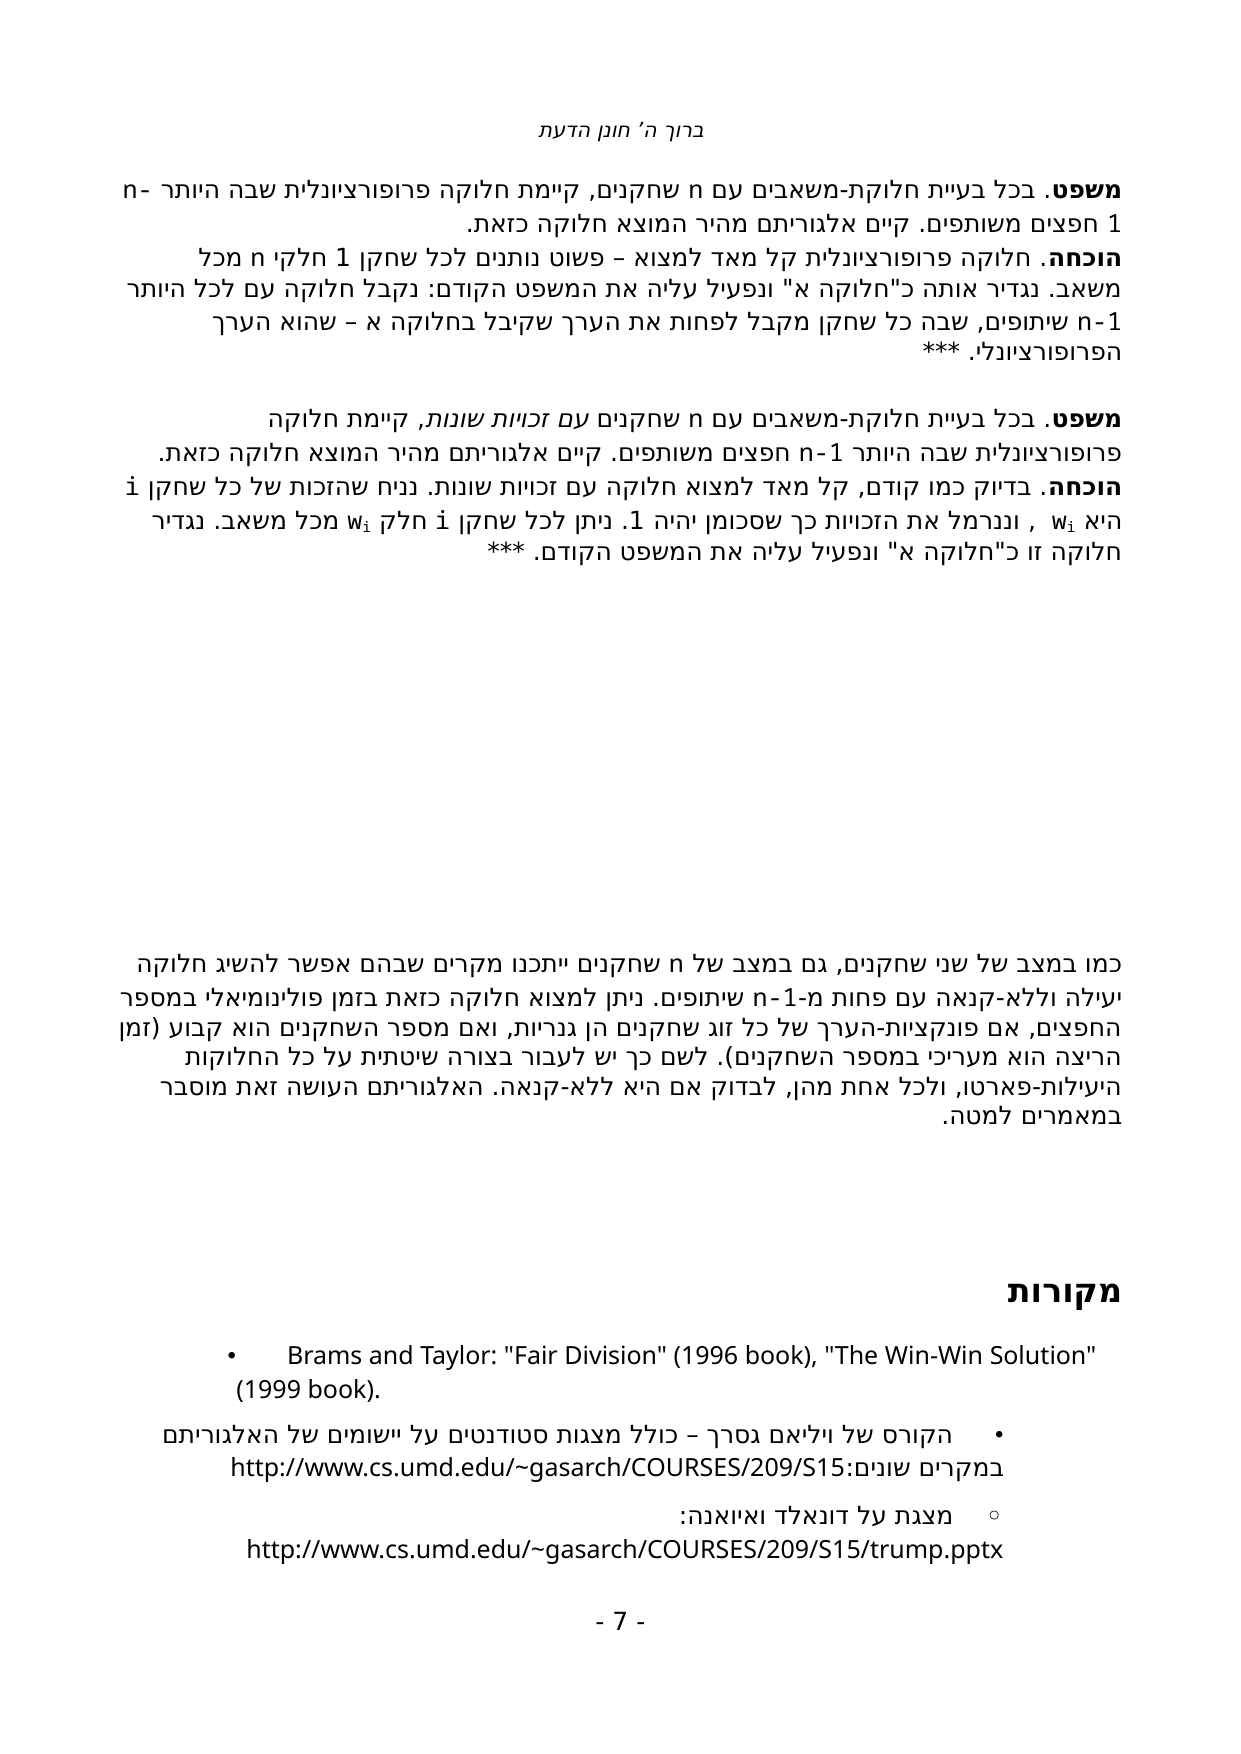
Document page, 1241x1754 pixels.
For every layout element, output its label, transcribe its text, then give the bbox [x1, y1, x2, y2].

list מצגת על דונאלד ואיואנה: http://www.cs.umd.edu/~gasarch/COURSES/209/S15/trump.pptx [118, 1498, 1004, 1566]
subtitle מקורות [118, 1272, 1122, 1311]
list Brams and Taylor: "Fair Division" (1996 book), "The Win-Win Solution" (1999 book). [236, 1338, 1122, 1406]
text משפט. בכל בעיית חלוקת-משאבים עם n שחקנים, קיימת חלוקה יעילה-פארטו וללא-קנאה שבה לכל היותר n-1 חפצים משותפים. קיים אלגוריתם מהיר המוצא חלוקה כזאת. [118, 600, 1122, 668]
text הוכחה. חלוקה פרופורציונלית קל מאד למצוא – פשוט נותנים לכל שחקן 1 חלקי n מכל משאב. נגדיר אותה כ"חלוקה א" ונפעיל עליה את המשפט הקודם: נקבל חלוקה עם לכל היותר n-1 שיתופים, שבה כל שחקן מקבל לפחות את הערך שקיבל בחלוקה א – שהוא הערך הפרופורציונלי. *** [118, 240, 1122, 366]
text הוכחה. בדיוק כמו קודם, קל מאד למצוא חלוקה עם זכויות שונות. נניח שהזכות של כל שחקן i היא wi , וננרמל את הזכויות כך שסכומן יהיה 1. ניתן לכל שחקן i חלק wi מכל משאב. נגדיר חלוקה זו כ"חלוקה א" ונפעיל עליה את המשפט הקודם. *** [118, 469, 1122, 566]
list הקורס של ויליאם גסרך – כולל מצגות סטודנטים על יישומים של האלגוריתם במקרים שונים:http://www.cs.umd.edu/~gasarch/COURSES/209/S15 [118, 1420, 1004, 1483]
text הוכחה. אנחנו יודעים מאחד השיעורים הקודמים, שכל חלוקה הממקסמת את סכום הלוגריתמים של ערכי השחקנים היא יעילה-פארטו וללא קנאה. נתייחס אליה כ"חלוקה א" ונפעיל את המשפט הקודם. מתקבלת חלוקה ב שבה לכל היותר n-1 חפצים משותפים, ובנוסף, הערך של כל שחקן i בחלוקה ב הוא לפחות הערך שהיה לו בחלוקה א. אבל חלוקה א היא יעילה-פארטו. לכן, הערך של כל שחקן בחלוקה ב הוא בדיוק הערך שהיה לו בחלוקה א (אילו לאחד השחקנים היה ערך גדול יותר, אז חלוקה ב היתה שיפור-פארטו של חלוקה א, בסתירה ליעילות-פארטו של חלוקה א). לכן, חלוקה ב גם היא ממקסמת את סכום הלוגריתמים של ערכי השחקנים. לכן גם היא יעילה-פארטו וללא-קנאה. *** [118, 668, 1122, 911]
text משפט. בכל בעיית חלוקת-משאבים עם n שחקנים עם זכויות שונות, קיימת חלוקה פרופורציונלית שבה היותר n-1 חפצים משותפים. קיים אלגוריתם מהיר המוצא חלוקה כזאת. [118, 401, 1122, 469]
text משפט. בכל בעיית חלוקת-משאבים עם n שחקנים, קיימת חלוקה פרופורציונלית שבה היותר n-1 חפצים משותפים. קיים אלגוריתם מהיר המוצא חלוקה כזאת. [118, 172, 1122, 240]
text כמו במצב של שני שחקנים, גם במצב של n שחקנים ייתכנו מקרים שבהם אפשר להשיג חלוקה יעילה וללא-קנאה עם פחות מ-n-1 שיתופים. ניתן למצוא חלוקה כזאת בזמן פולינומיאלי במספר החפצים, אם פונקציות-הערך של כל זוג שחקנים הן גנריות, ואם מספר השחקנים הוא קבוע (זמן הריצה הוא מעריכי במספר השחקנים). לשם כך יש לעבור בצורה שיטתית על כל החלוקות היעילות-פארטו, ולכל אחת מהן, לבדוק אם היא ללא-קנאה. האלגוריתם העושה זאת מוסבר במאמרים למטה. [118, 945, 1122, 1130]
